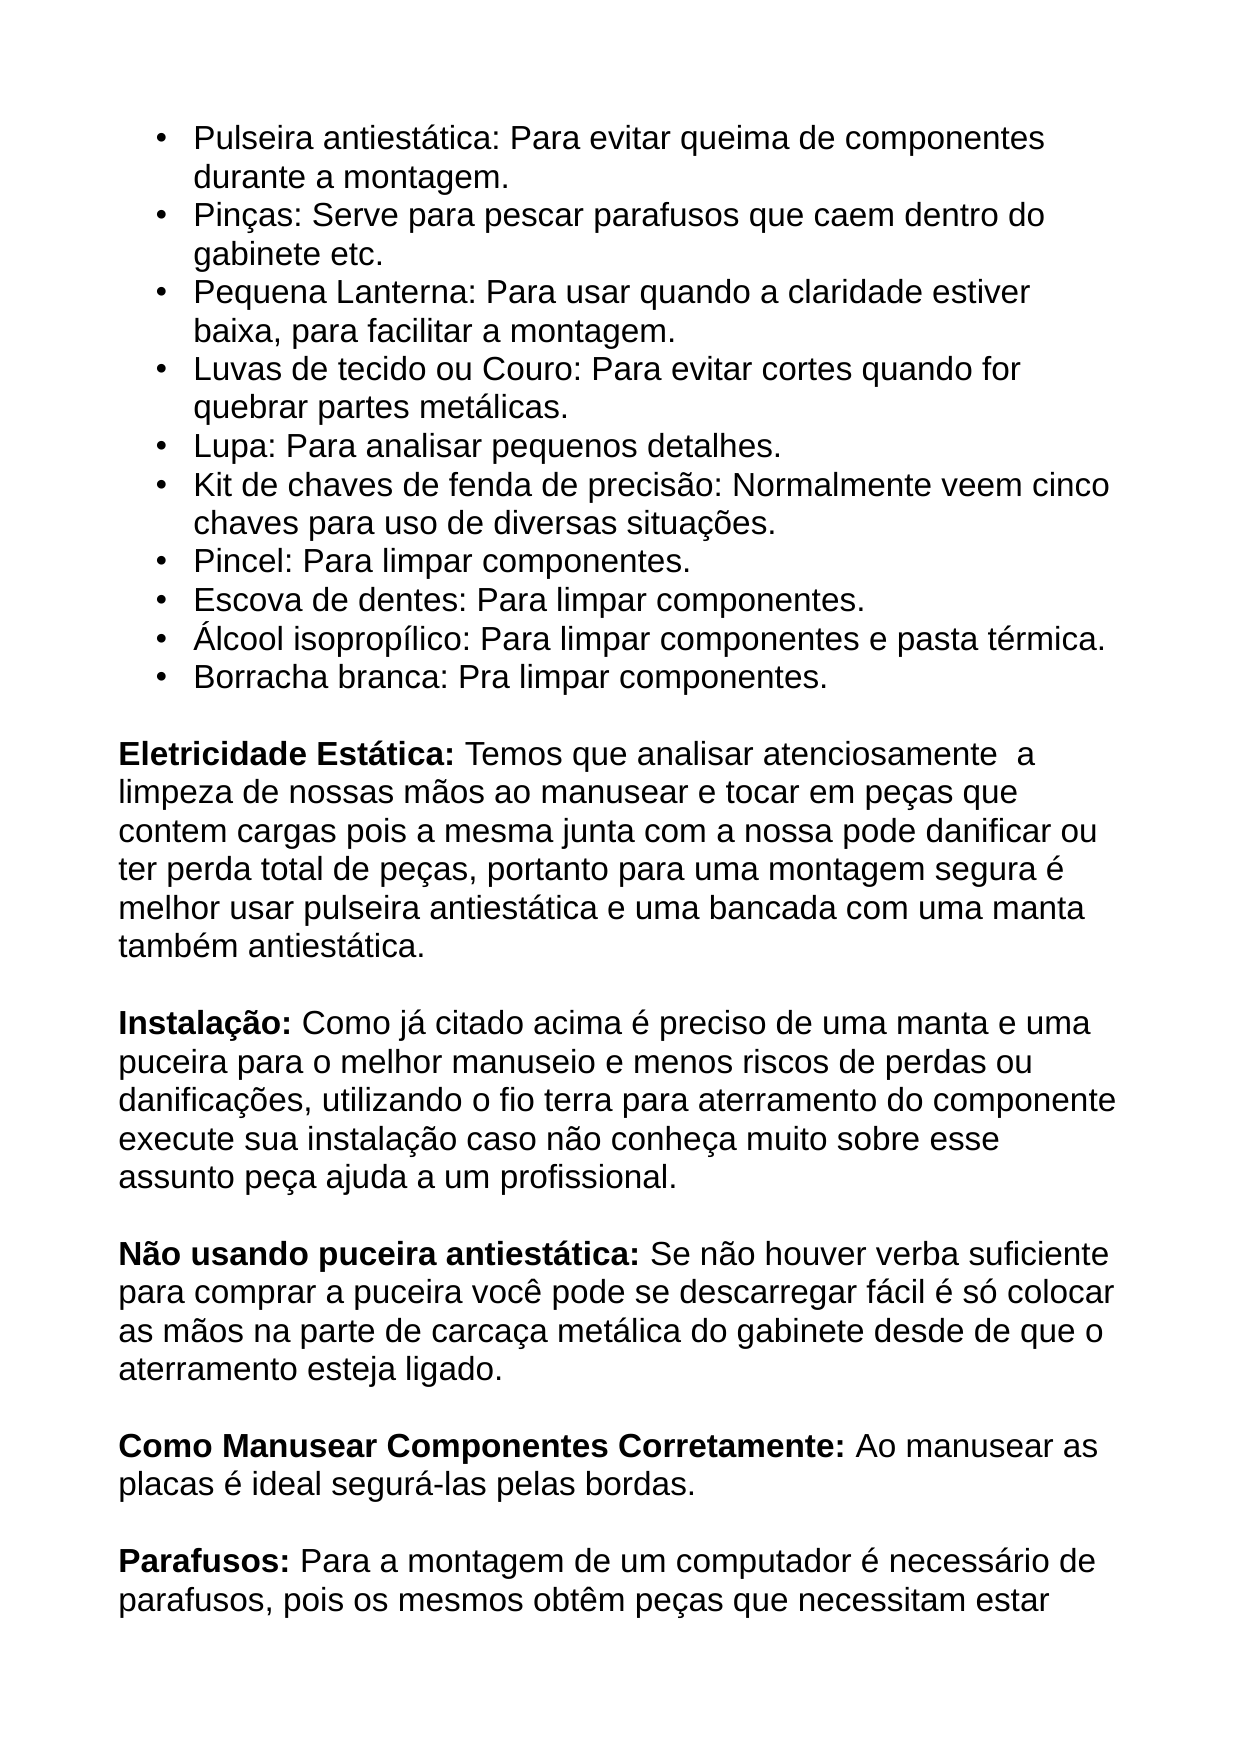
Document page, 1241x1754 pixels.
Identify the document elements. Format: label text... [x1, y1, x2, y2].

list Luvas de tecido ou Couro: Para evitar cortes quando for quebrar partes metálicas. [156, 349, 1122, 426]
list Lupa: Para analisar pequenos detalhes. [156, 426, 1122, 464]
list Álcool isopropílico: Para limpar componentes e pasta térmica. [156, 619, 1122, 657]
list Borracha branca: Pra limpar componentes. [156, 657, 1122, 696]
list Pincel: Para limpar componentes. [156, 542, 1122, 580]
text Eletricidade Estática: Temos que analisar atenciosamente a limpeza de nossas mãos ao manusear e tocar em peças que contem cargas pois a mesma junta com a nossa pode danificar ou ter perda total de peças, portanto para uma montagem segura é melhor usar pulseira antiestática e uma bancada com uma manta também antiestática. [118, 734, 1122, 965]
list Escova de dentes: Para limpar componentes. [156, 580, 1122, 619]
list Kit de chaves de fenda de precisão: Normalmente veem cinco chaves para uso de diversas situações. [156, 464, 1122, 542]
text Instalação: Como já citado acima é preciso de uma manta e uma puceira para o melhor manuseio e menos riscos de perdas ou danificações, utilizando o fio terra para aterramento do componente execute sua instalação caso não conheça muito sobre esse assunto peça ajuda a um profissional. [118, 1003, 1122, 1195]
text Não usando puceira antiestática: Se não houver verba suficiente para comprar a puceira você pode se descarregar fácil é só colocar as mãos na parte de carcaça metálica do gabinete desde de que o aterramento esteja ligado. [118, 1234, 1122, 1388]
list Pequena Lanterna: Para usar quando a claridade estiver baixa, para facilitar a montagem. [156, 272, 1122, 349]
list Pulseira antiestática: Para evitar queima de componentes durante a montagem. [156, 118, 1122, 195]
list Pinças: Serve para pescar parafusos que caem dentro do gabinete etc. [156, 195, 1122, 272]
text Como Manusear Componentes Corretamente: Ao manusear as placas é ideal segurá-las pelas bordas. [118, 1426, 1122, 1503]
text Parafusos: Para a montagem de um computador é necessário de parafusos, pois os mesmos obtêm peças que necessitam estar [118, 1541, 1122, 1618]
